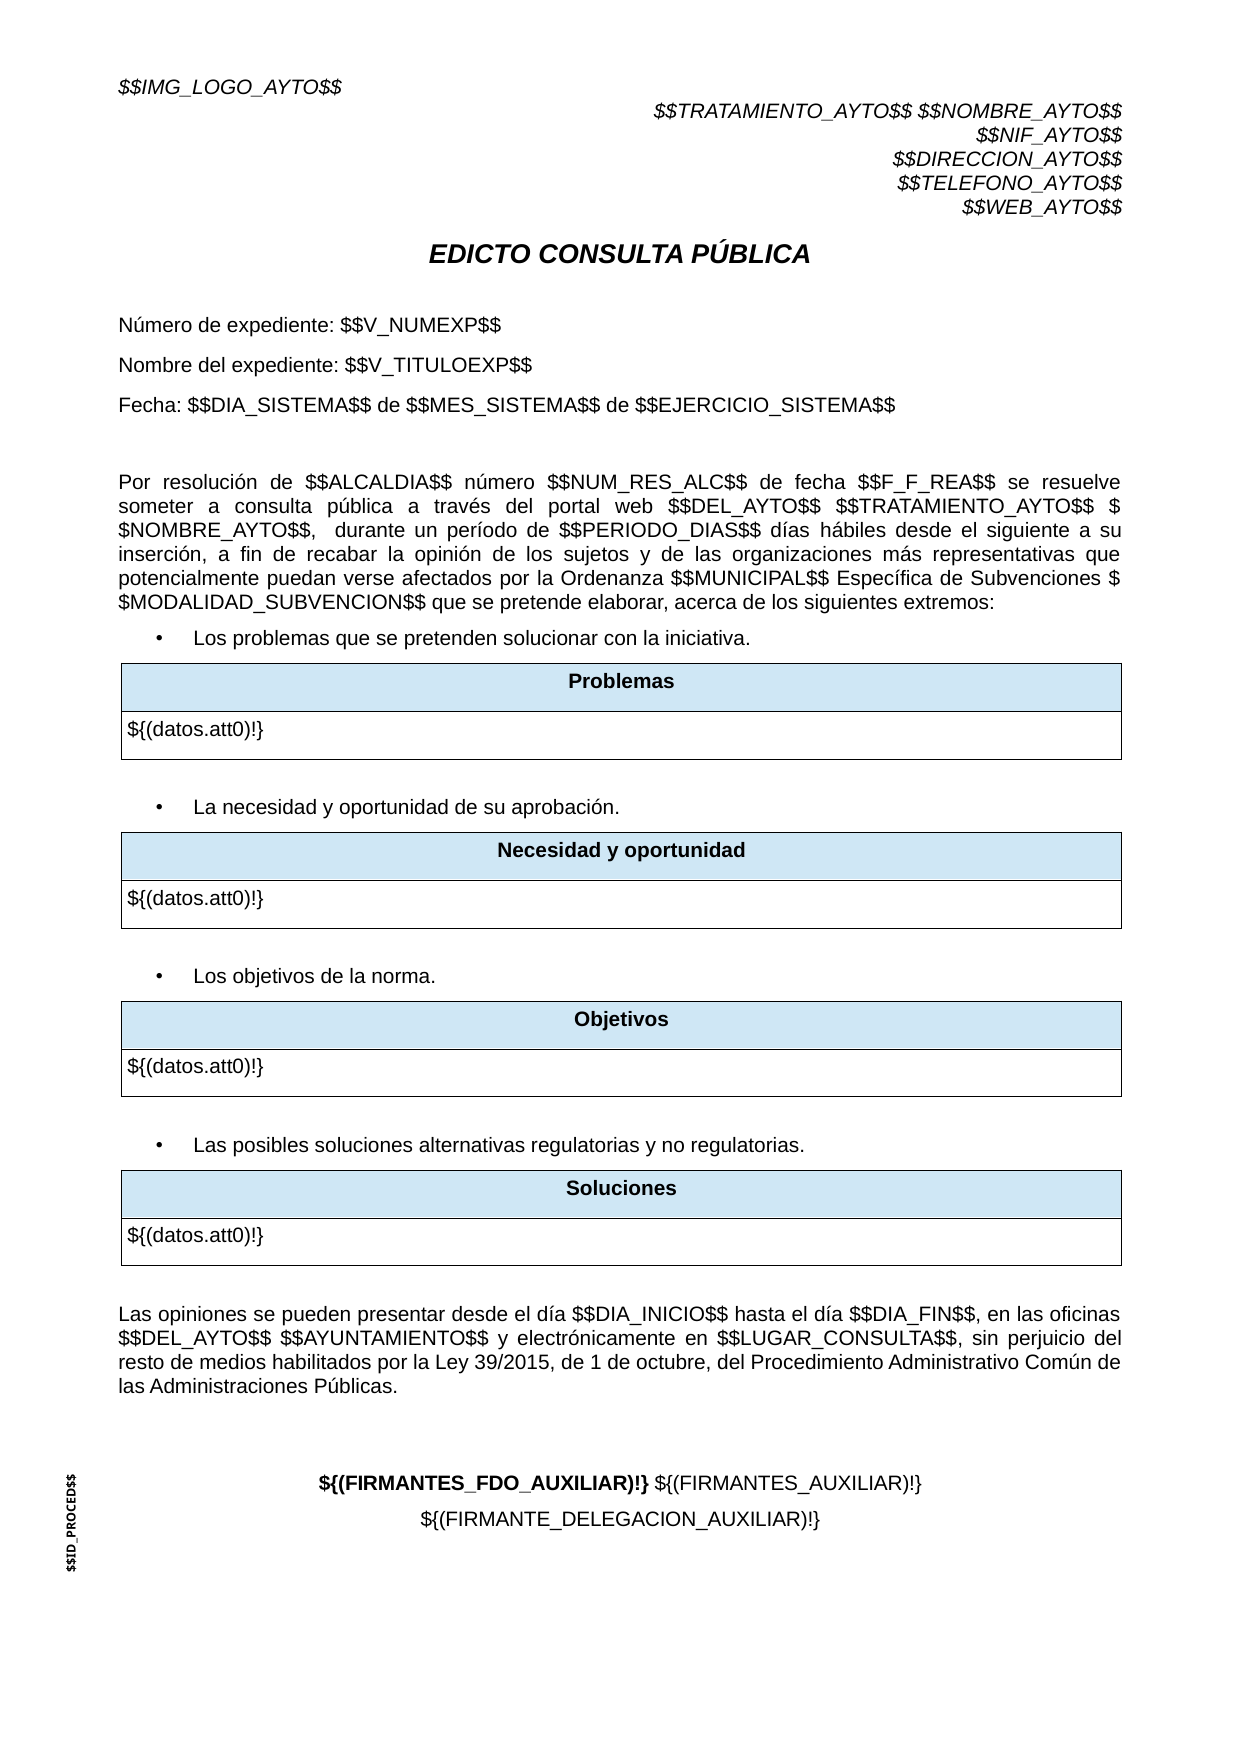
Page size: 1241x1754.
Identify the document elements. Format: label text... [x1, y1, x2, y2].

text Fecha: $$DIA_SISTEMA$$ de $$MES_SISTEMA$$ de $$EJERCICIO_SISTEMA$$ [118, 393, 1122, 417]
table_header Problemas [122, 664, 1121, 711]
text ${(FIRMANTE_DELEGACION_AUXILIAR)!} [118, 1507, 1122, 1531]
text Las opiniones se pueden presentar desde el día $$DIA_INICIO$$ hasta el día $$DIA_FIN$$, en las oficinas $$DEL_AYTO$$ $$AYUNTAMIENTO$$ y electrónicamente en $$LUGAR_CONSULTA$$, sin perjuicio del resto de medios habilitados por la Ley 39/2015, de 1 de octubre, del Procedimiento Administrativo Común de las Administraciones Públicas. [118, 1302, 1122, 1398]
table_cell ${(datos.att0)!}<jooscript> <insert-around element="table:table-row"> [#if PROBLEMAS??] [#assign PROBLEMAS_AUXILIAR=PROBLEMAS] [/#if] [#if TAB_PROBLEMAS??] [#assign PROBLEMAS_AUXILIAR=TAB_PROBLEMAS] [/#if] [#if PROBLEMAS_AUXILIAR?? &amp;&amp; PROBLEMAS_AUXILIAR?is_enumerable] [#list PROBLEMAS_AUXILIAR as datos] <content/> [/#list] [/#if] </insert-around> </jooscript> [122, 712, 1121, 758]
list La necesidad y oportunidad de su aprobación. [156, 795, 1122, 819]
text Nombre del expediente: $$V_TITULOEXP$$ [118, 353, 1122, 377]
table_cell ${(datos.att0)!}<jooscript> <insert-around element="table:table-row"> [#if SOLUCIONES??] [#assign SOLUCIONES_AUXILIAR=SOLUCIONES] [/#if] [#if TAB_SOLUCIONES??] [#assign SOLUCIONES_AUXILIAR=TAB_SOLUCIONES] [/#if] [#if SOLUCIONES_AUXILIAR?? &amp;&amp; SOLUCIONES_AUXILIAR?is_enumerable] [#list SOLUCIONES_AUXILIAR as datos] <content/> [/#list] [/#if] </insert-around> </jooscript> [122, 1219, 1121, 1265]
table_header Necesidad y oportunidad [122, 833, 1121, 879]
table_cell ${(datos.att0)!}<jooscript> <insert-around element="table:table-row"> [#if OBJETIVOS_NORMA??] [#assign OBJETIVOS_NORMA_AUXILIAR=OBJETIVOS_NORMA] [/#if] [#if TAB_OBJETIVOS_NORMA??] [#assign OBJETIVOS_NORMA_AUXILIAR=TAB_OBJETIVOS_NORMA] [/#if] [#if OBJETIVOS_NORMA_AUXILIAR?? &amp;&amp; OBJETIVOS_NORMA_AUXILIAR?is_enumerable] [#list OBJETIVOS_NORMA_AUXILIAR as datos] <content/> [/#list] [/#if] </insert-around> </jooscript> [122, 1050, 1121, 1096]
table_header Soluciones [122, 1171, 1121, 1217]
list Los objetivos de la norma. [156, 964, 1122, 988]
list Los problemas que se pretenden solucionar con la iniciativa. [156, 626, 1122, 650]
table_cell ${(datos.att0)!}<jooscript> <insert-around element="table:table-row"> [#if NECESIDAD_APROB??] [#assign NECESIDAD_APROB_AUXILIAR=NECESIDAD_APROB] [/#if] [#if TAB_NECESIDAD_APROB??] [#assign NECESIDAD_APROB_AUXILIAR=TAB_NECESIDAD_APROB] [/#if] [#if NECESIDAD_APROB_AUXILIAR?? &amp;&amp; NECESIDAD_APROB_AUXILIAR?is_enumerable] [#list NECESIDAD_APROB_AUXILIAR as datos] <content/> [/#list] [/#if] </insert-around> </jooscript> [122, 881, 1121, 927]
table_header Objetivos [122, 1002, 1121, 1048]
text Número de expediente: $$V_NUMEXP$$ [118, 313, 1122, 337]
text EDICTO CONSULTA PÚBLICA [118, 238, 1122, 269]
text [#if FIRMANTES!?length > 1] [#assign FIRMANTES_FDO_AUXILIAR="Fdo:"] [#assign FIRMANTES_AUXILIAR=FIRMANTES] [#if FIRMANTE_DELEGACION!?length > 1] [#assign FIRMANTE_DELEGACION_AUXILIAR=FIRMANTE_DELEGACION] [/#if] [/#if]${(FIRMANTES_FDO_AUXILIAR)!} ${(FIRMANTES_AUXILIAR)!} [118, 1471, 1122, 1494]
list Las posibles soluciones alternativas regulatorias y no regulatorias. [156, 1133, 1122, 1157]
text Por resolución de $$ALCALDIA$$ número $$NUM_RES_ALC$$ de fecha $$F_F_REA$$ se resuelve someter a consulta pública a través del portal web $$DEL_AYTO$$ $$TRATAMIENTO_AYTO$$ $$NOMBRE_AYTO$$, durante un período de $$PERIODO_DIAS$$ días hábiles desde el siguiente a su inserción, a fin de recabar la opinión de los sujetos y de las organizaciones más representativas que potencialmente puedan verse afectados por la Ordenanza $$MUNICIPAL$$ Específica de Subvenciones $$MODALIDAD_SUBVENCION$$ que se pretende elaborar, acerca de los siguientes extremos: [118, 470, 1122, 613]
